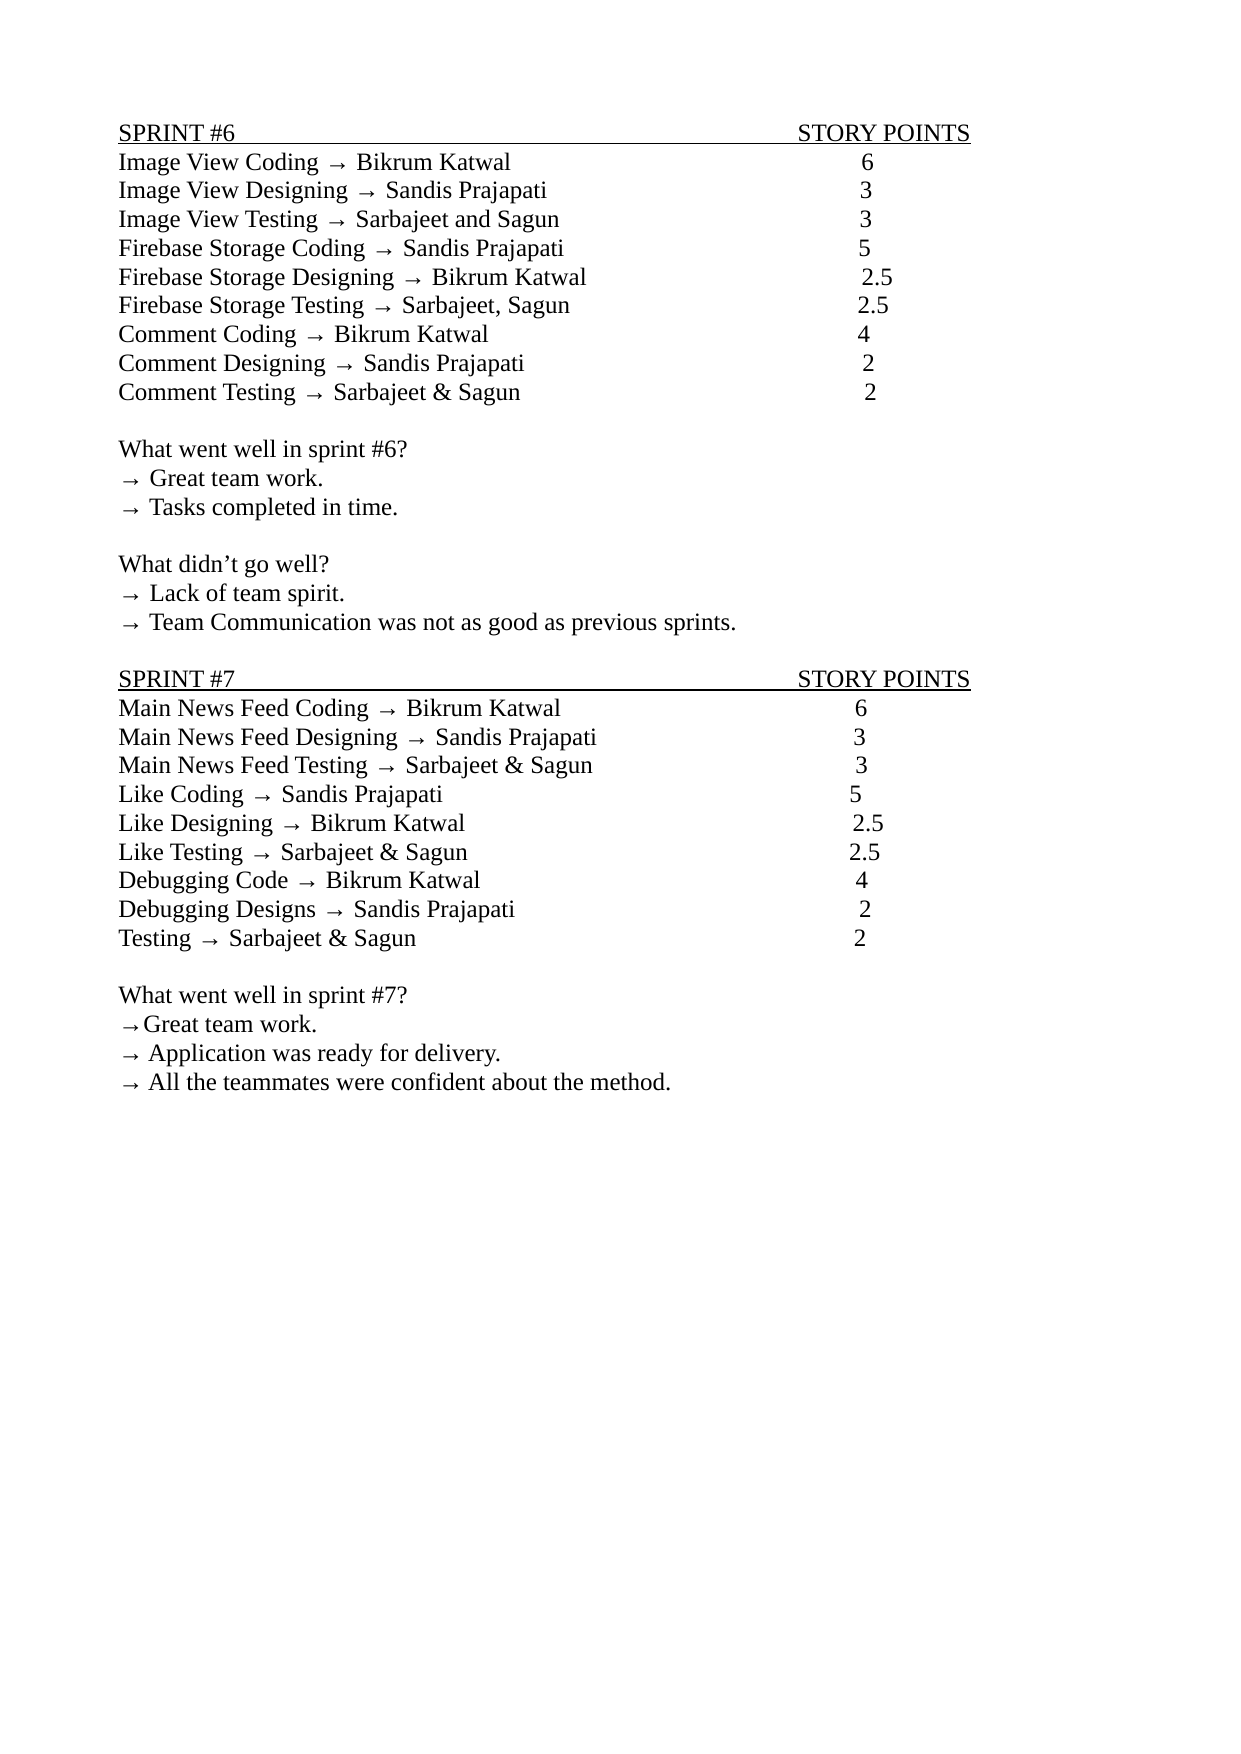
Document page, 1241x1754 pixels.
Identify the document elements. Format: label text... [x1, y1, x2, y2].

text Like Testing → Sarbajeet & Sagun 2.5 [118, 837, 1122, 866]
text What didn’t go well? [118, 549, 1122, 578]
text → Great team work. [118, 463, 1122, 492]
text Debugging Designs → Sandis Prajapati 2 [118, 894, 1122, 923]
text → Application was ready for delivery. [118, 1038, 1122, 1067]
text Image View Coding → Bikrum Katwal 6 [118, 147, 1122, 176]
text Main News Feed Testing → Sarbajeet & Sagun 3 [118, 751, 1122, 779]
text Firebase Storage Coding → Sandis Prajapati 5 [118, 233, 1122, 262]
text What went well in sprint #7? [118, 981, 1122, 1009]
text Testing → Sarbajeet & Sagun 2 [118, 923, 1122, 952]
text Firebase Storage Testing → Sarbajeet, Sagun 2.5 [118, 291, 1122, 319]
text Main News Feed Coding → Bikrum Katwal 6 [118, 693, 1122, 722]
text Comment Designing → Sandis Prajapati 2 [118, 348, 1122, 377]
text → Tasks completed in time. [118, 492, 1122, 521]
text Debugging Code → Bikrum Katwal 4 [118, 866, 1122, 894]
text →Great team work. [118, 1009, 1122, 1038]
text Main News Feed Designing → Sandis Prajapati 3 [118, 722, 1122, 751]
text Like Designing → Bikrum Katwal 2.5 [118, 808, 1122, 837]
text → All the teammates were confident about the method. [118, 1067, 1122, 1096]
text SPRINT #7 STORY POINTS [118, 664, 1122, 693]
text Image View Testing → Sarbajeet and Sagun 3 [118, 204, 1122, 233]
text Image View Designing → Sandis Prajapati 3 [118, 176, 1122, 204]
text Comment Coding → Bikrum Katwal 4 [118, 319, 1122, 348]
text → Lack of team spirit. [118, 578, 1122, 607]
text SPRINT #6 STORY POINTS [118, 118, 1122, 147]
text What went well in sprint #6? [118, 434, 1122, 463]
text Firebase Storage Designing → Bikrum Katwal 2.5 [118, 262, 1122, 291]
text Like Coding → Sandis Prajapati 5 [118, 779, 1122, 808]
text Comment Testing → Sarbajeet & Sagun 2 [118, 377, 1122, 406]
text → Team Communication was not as good as previous sprints. [118, 607, 1122, 636]
